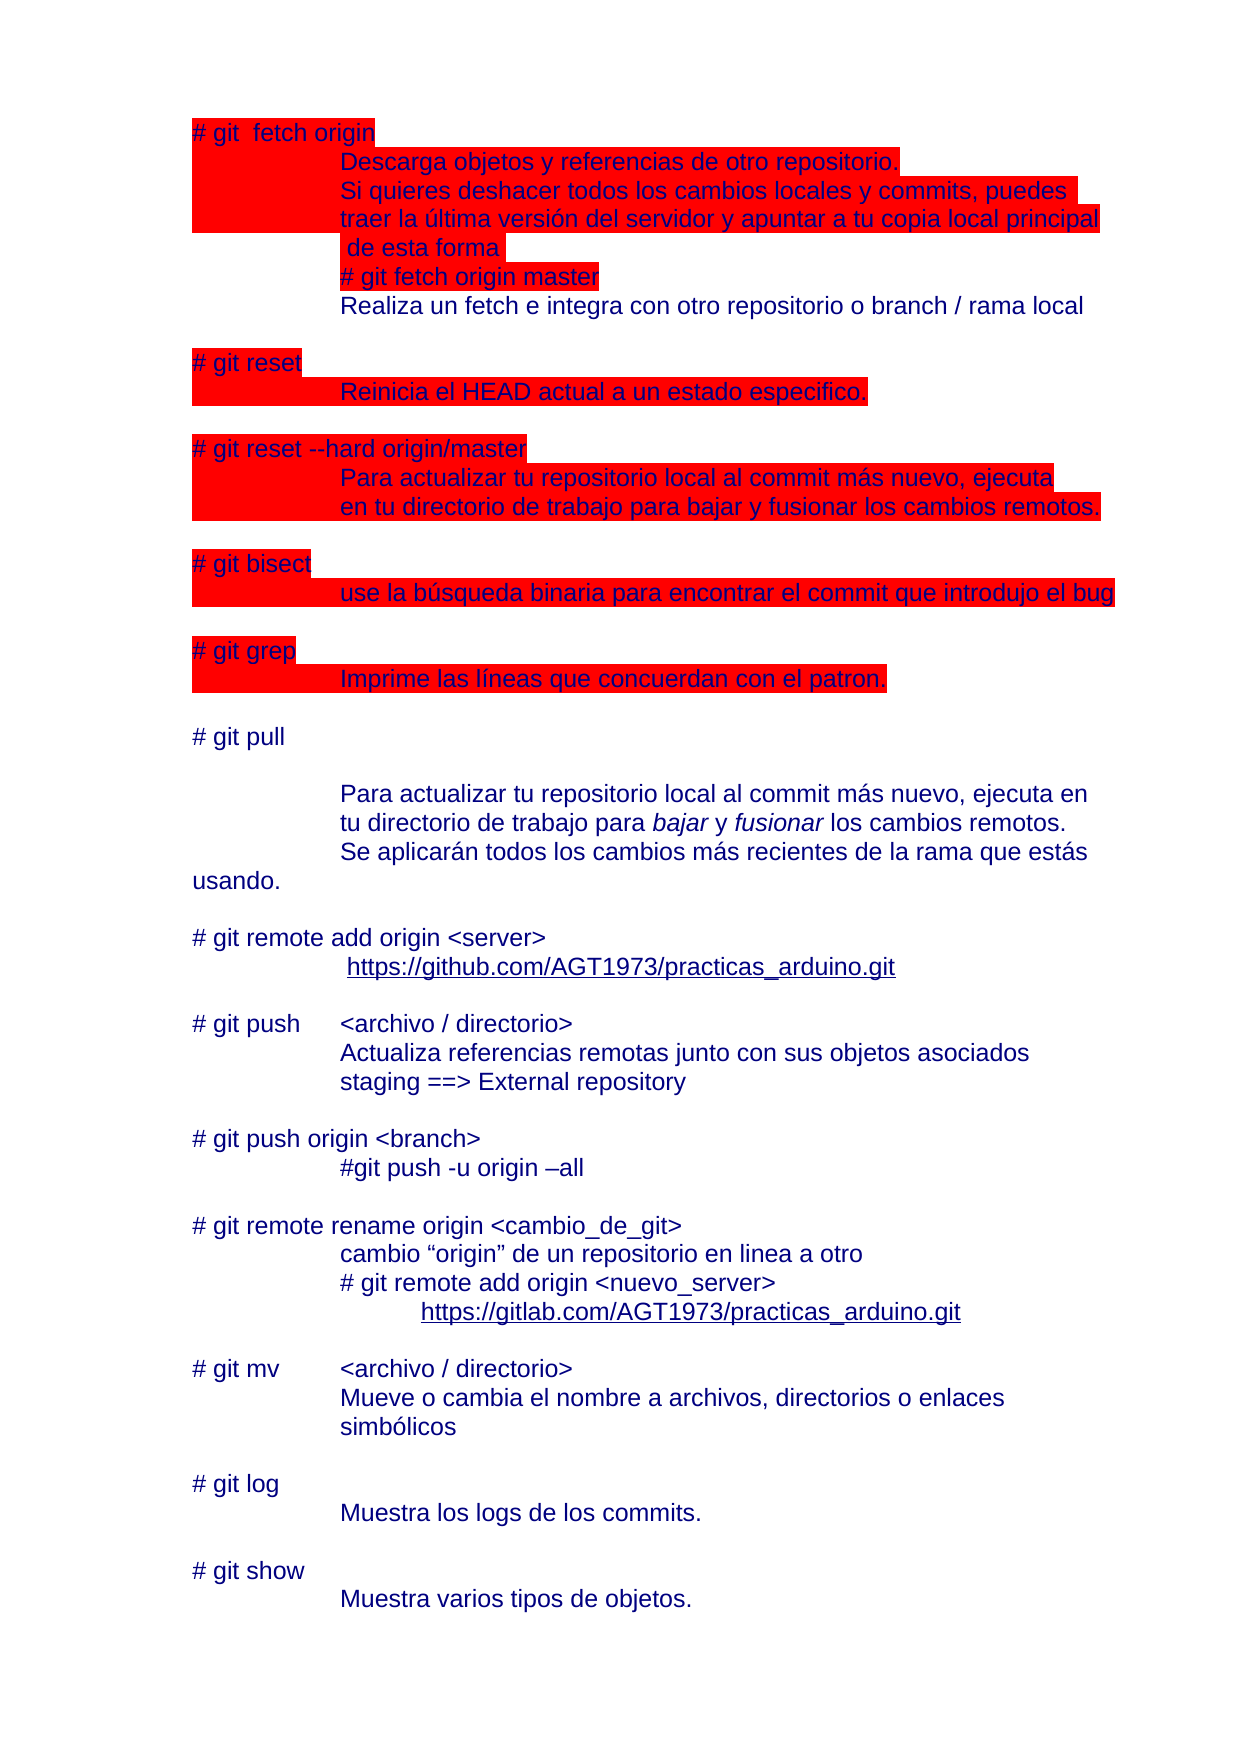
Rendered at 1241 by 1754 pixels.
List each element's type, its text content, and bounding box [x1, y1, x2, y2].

text Muestra varios tipos de objetos. [192, 1584, 1122, 1613]
text Para actualizar tu repositorio local al commit más nuevo, ejecuta [192, 463, 1122, 492]
text # git show [192, 1556, 1122, 1584]
text Muestra los logs de los commits. [192, 1498, 1122, 1527]
text # git mv <archivo / directorio> [192, 1354, 1122, 1383]
text https://gitlab.com/AGT1973/practicas_arduino.git [192, 1297, 1122, 1326]
text use la búsqueda binaria para encontrar el commit que introdujo el bug [192, 578, 1122, 607]
text Mueve o cambia el nombre a archivos, directorios o enlaces [192, 1383, 1122, 1412]
text Se aplicarán todos los cambios más recientes de la rama que estás usando. [192, 837, 1122, 894]
text Imprime las líneas que concuerdan con el patron. [192, 664, 1122, 693]
text # git grep [192, 636, 1122, 664]
text Actualiza referencias remotas junto con sus objetos asociados [192, 1038, 1122, 1067]
text # git push origin <branch> [192, 1124, 1122, 1153]
text staging ==> External repository [192, 1067, 1122, 1096]
text # git fetch origin master [340, 262, 1122, 291]
text Para actualizar tu repositorio local al commit más nuevo, ejecuta en [192, 779, 1122, 808]
text # git remote rename origin <cambio_de_git> [118, 1211, 1122, 1239]
text Si quieres deshacer todos los cambios locales y commits, puedes traer la última versión del servidor y apuntar a tu copia local principal [192, 176, 1122, 233]
text cambio “origin” de un repositorio en linea a otro [192, 1239, 1122, 1268]
text #git push -u origin –all [192, 1153, 1122, 1182]
text # git bisect [192, 549, 1122, 578]
text # git fetch origin [192, 118, 1122, 147]
text Reinicia el HEAD actual a un estado especifico. [192, 377, 1122, 406]
text simbólicos [192, 1412, 1122, 1441]
text # git remote add origin <nuevo_server> [192, 1268, 1122, 1297]
text # git push <archivo / directorio> [192, 1009, 1122, 1038]
text # git pull [192, 722, 1122, 751]
text de esta forma [340, 233, 1122, 262]
text # git reset --hard origin/master [192, 434, 1122, 463]
text # git reset [192, 348, 1122, 377]
text Descarga objetos y referencias de otro repositorio. [192, 147, 1122, 176]
text https://github.com/AGT1973/practicas_arduino.git [192, 952, 1122, 981]
text tu directorio de trabajo para bajar y fusionar los cambios remotos. [192, 808, 1122, 837]
text Realiza un fetch e integra con otro repositorio o branch / rama local [192, 291, 1122, 319]
text # git remote add origin <server> [192, 923, 1122, 952]
text # git log [192, 1469, 1122, 1498]
text en tu directorio de trabajo para bajar y fusionar los cambios remotos. [192, 492, 1122, 521]
